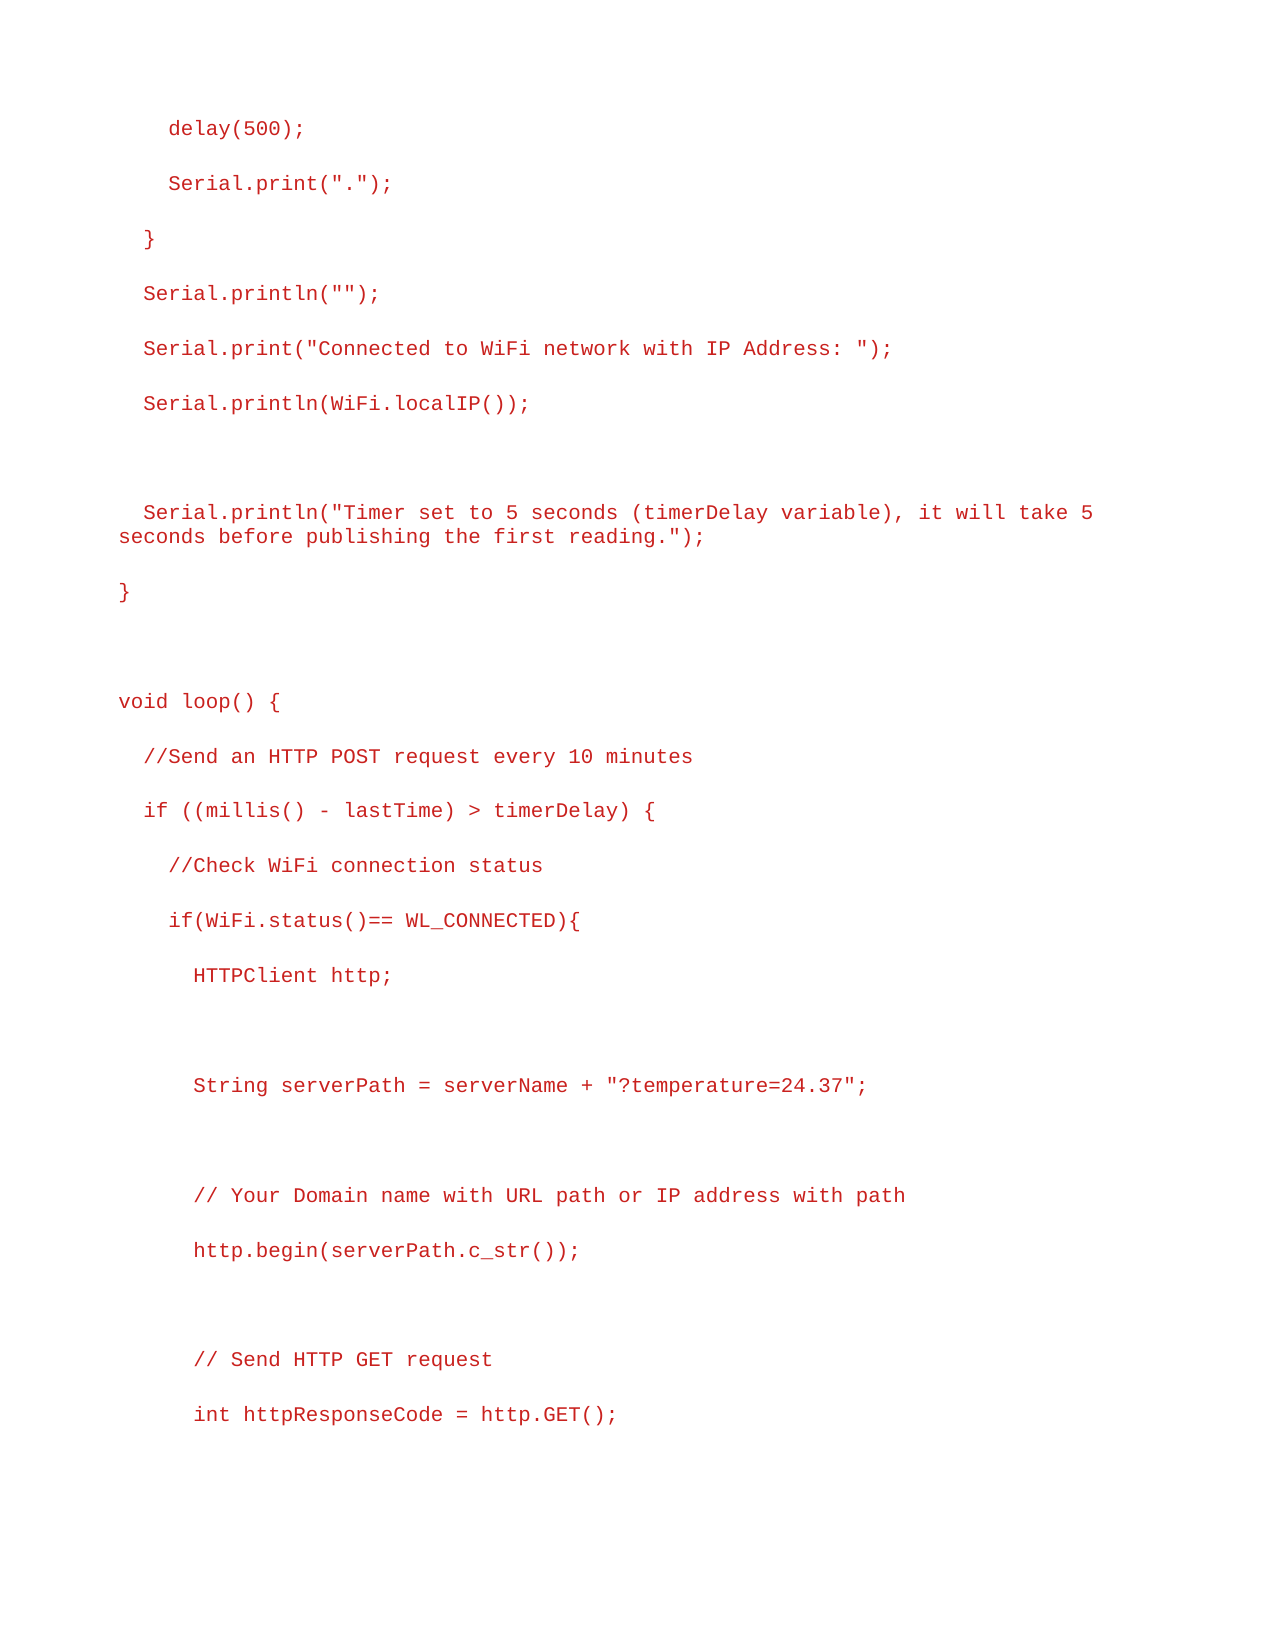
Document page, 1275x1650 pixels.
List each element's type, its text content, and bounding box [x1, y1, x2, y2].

text http.begin(serverPath.c_str()); [118, 1240, 1157, 1263]
text } [118, 581, 1157, 604]
text if ((millis() - lastTime) > timerDelay) { [118, 801, 1157, 824]
text Serial.print("Connected to WiFi network with IP Address: "); [118, 338, 1157, 361]
text //Check WiFi connection status [118, 855, 1157, 879]
text Serial.println(WiFi.localIP()); [118, 393, 1157, 416]
text if(WiFi.status()== WL_CONNECTED){ [118, 910, 1157, 934]
text //Send an HTTP POST request every 10 minutes [118, 746, 1157, 769]
text Serial.println("Timer set to 5 seconds (timerDelay variable), it will take 5 seconds before publishing the first reading."); [118, 502, 1157, 550]
text int httpResponseCode = http.GET(); [118, 1404, 1157, 1428]
text Serial.print("."); [118, 173, 1157, 197]
text } [118, 228, 1157, 252]
text delay(500); [118, 118, 1157, 142]
text // Send HTTP GET request [118, 1349, 1157, 1373]
text Serial.println(""); [118, 283, 1157, 306]
text // Your Domain name with URL path or IP address with path [118, 1185, 1157, 1208]
text HTTPClient http; [118, 965, 1157, 989]
text void loop() { [118, 691, 1157, 714]
text String serverPath = serverName + "?temperature=24.37"; [118, 1075, 1157, 1099]
